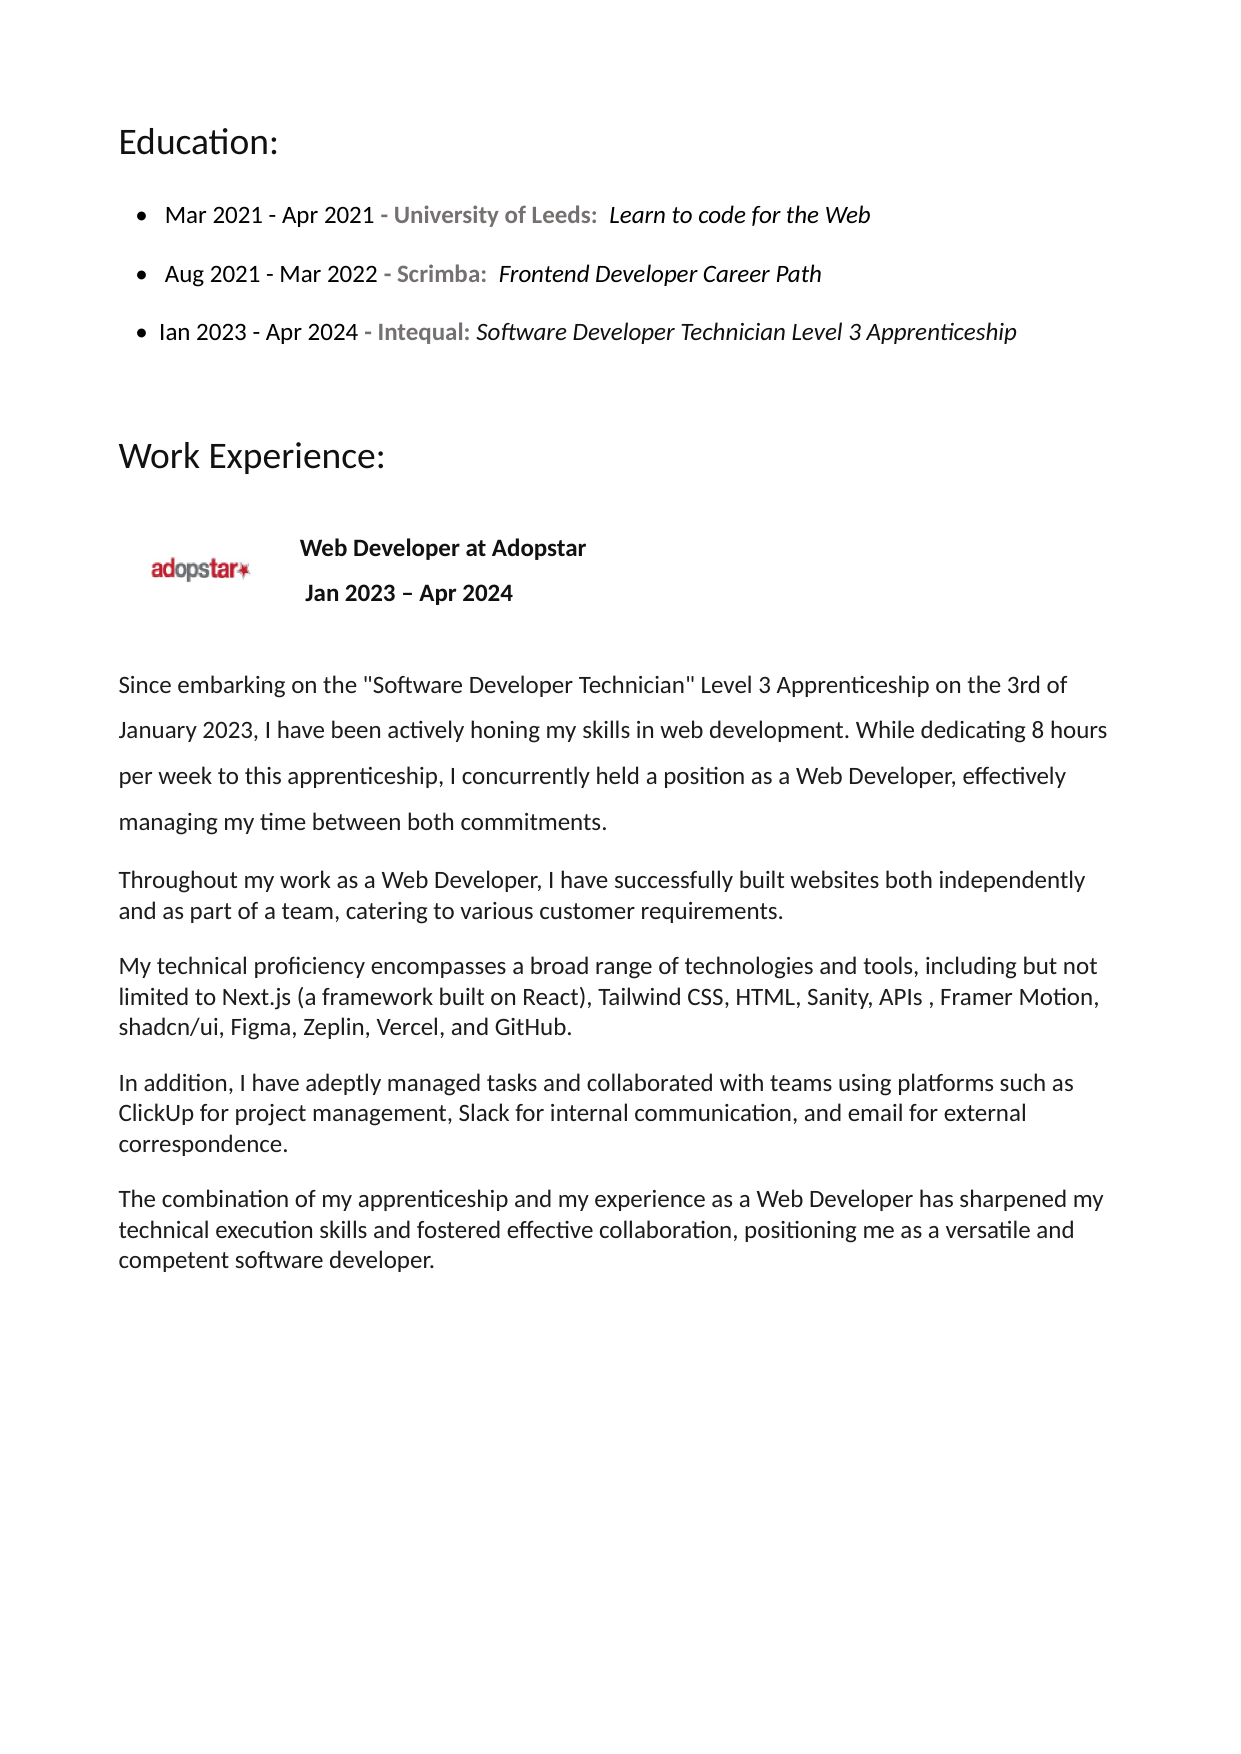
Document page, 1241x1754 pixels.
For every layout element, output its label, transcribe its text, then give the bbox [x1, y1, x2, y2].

text • Mar 2021 - Apr 2021 - University of Leeds: Learn to code for the Web [118, 199, 1122, 230]
text • Aug 2021 - Mar 2022 - Scrimba: Frontend Developer Career Path [118, 258, 1122, 288]
text Throughout my work as a Web Developer, I have successfully built websites both independently and as part of a team, catering to various customer requirements. [118, 864, 1122, 925]
text [118, 577, 147, 608]
text Web Developer at Adopstar [252, 532, 1122, 562]
text Work Experience: [118, 432, 1122, 478]
text [118, 532, 147, 562]
text My technical proficiency encompasses a broad range of technologies and tools, including but not limited to Next.js (a framework built on React), Tailwind CSS, HTML, Sanity, APIs , Framer Motion, shadcn/ui, Figma, Zeplin, Vercel, and GitHub. [118, 950, 1122, 1042]
picture [147, 505, 252, 635]
text Since embarking on the "Software Developer Technician" Level 3 Apprenticeship on the 3rd of January 2023, I have been actively honing my skills in web development. While dedicating 8 hours per week to this apprenticeship, I concurrently held a position as a Web Developer, effectively managing my time between both commitments. [118, 669, 1122, 837]
text • Ian 2023 - Apr 2024 - Intequal: Software Developer Technician Level 3 Apprenticeship [118, 316, 1122, 347]
text The combination of my apprenticeship and my experience as a Web Developer has sharpened my technical execution skills and fostered effective collaboration, positioning me as a versatile and competent software developer. [118, 1183, 1122, 1275]
text Education: [118, 118, 1122, 164]
text In addition, I have adeptly managed tasks and collaborated with teams using platforms such as ClickUp for project management, Slack for internal communication, and email for external correspondence. [118, 1067, 1122, 1158]
text Jan 2023 – Apr 2024 [252, 577, 1122, 608]
